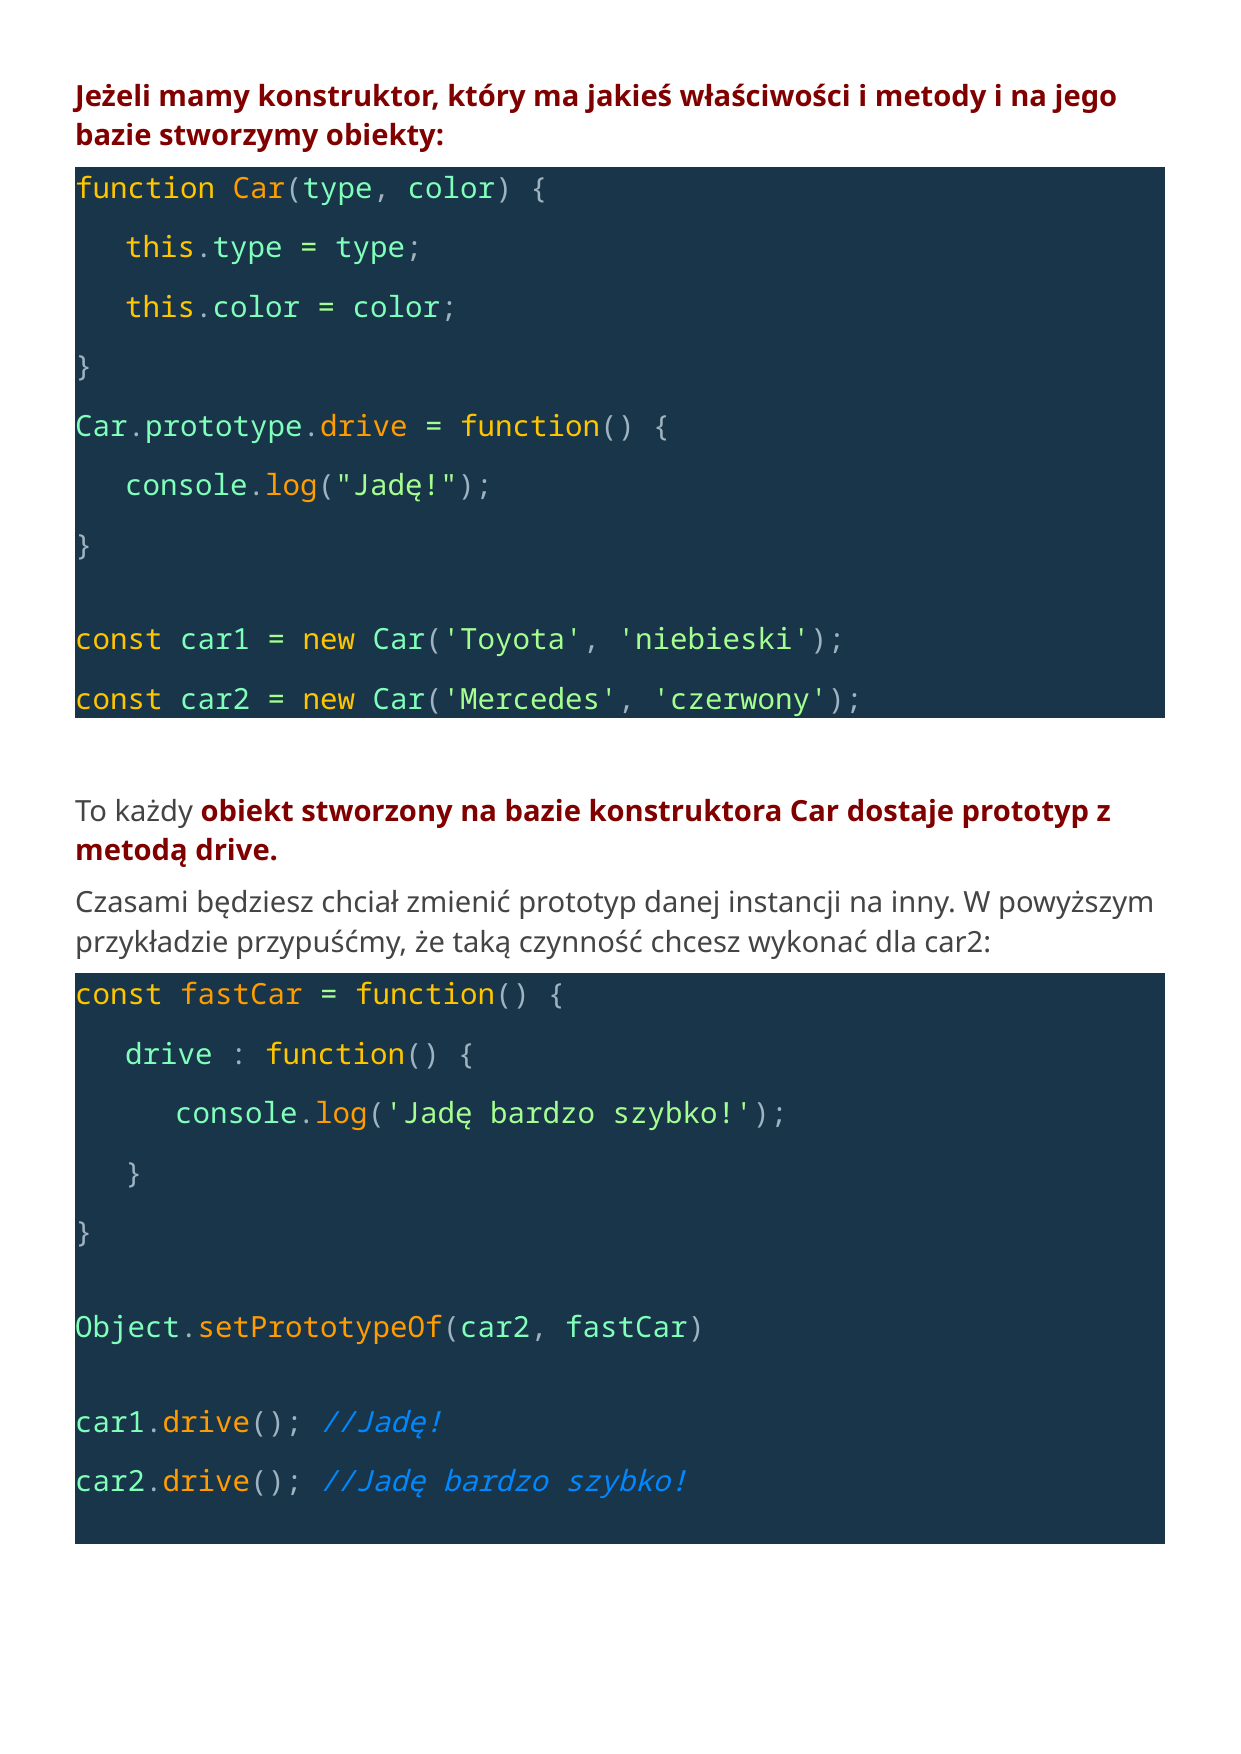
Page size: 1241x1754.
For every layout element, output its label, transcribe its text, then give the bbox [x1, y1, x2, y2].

text } [75, 1152, 1165, 1192]
text } [75, 1211, 1165, 1251]
text car2.drive(); //Jadę bardzo szybko! [75, 1461, 1165, 1500]
text const car1 = new Car('Toyota', 'niebieski'); [75, 619, 1165, 658]
text Object.setPrototypeOf(car2, fastCar) [75, 1306, 1165, 1346]
text Jeżeli mamy konstruktor, który ma jakieś właściwości i metody i na jego bazie stworzymy obiekty: [75, 75, 1165, 154]
text Czasami będziesz chciał zmienić prototyp danej instancji na inny. W powyższym przykładzie przypuśćmy, że taką czynność chcesz wykonać dla car2: [75, 882, 1165, 961]
text console.log("Jadę!"); [75, 464, 1165, 504]
text this.type = type; [75, 226, 1165, 266]
text this.color = color; [75, 286, 1165, 326]
text console.log('Jadę bardzo szybko!'); [75, 1092, 1165, 1132]
text car1.drive(); //Jadę! [75, 1401, 1165, 1441]
text Car.prototype.drive = function() { [75, 405, 1165, 444]
text drive : function() { [75, 1033, 1165, 1073]
text } [75, 345, 1165, 385]
text const car2 = new Car('Mercedes', 'czerwony'); [75, 678, 1165, 718]
text To każdy obiekt stworzony na bazie konstruktora Car dostaje prototyp z metodą drive. [75, 790, 1165, 869]
text } [75, 524, 1165, 563]
text function Car(type, color) { [75, 167, 1165, 207]
text const fastCar = function() { [75, 973, 1165, 1013]
